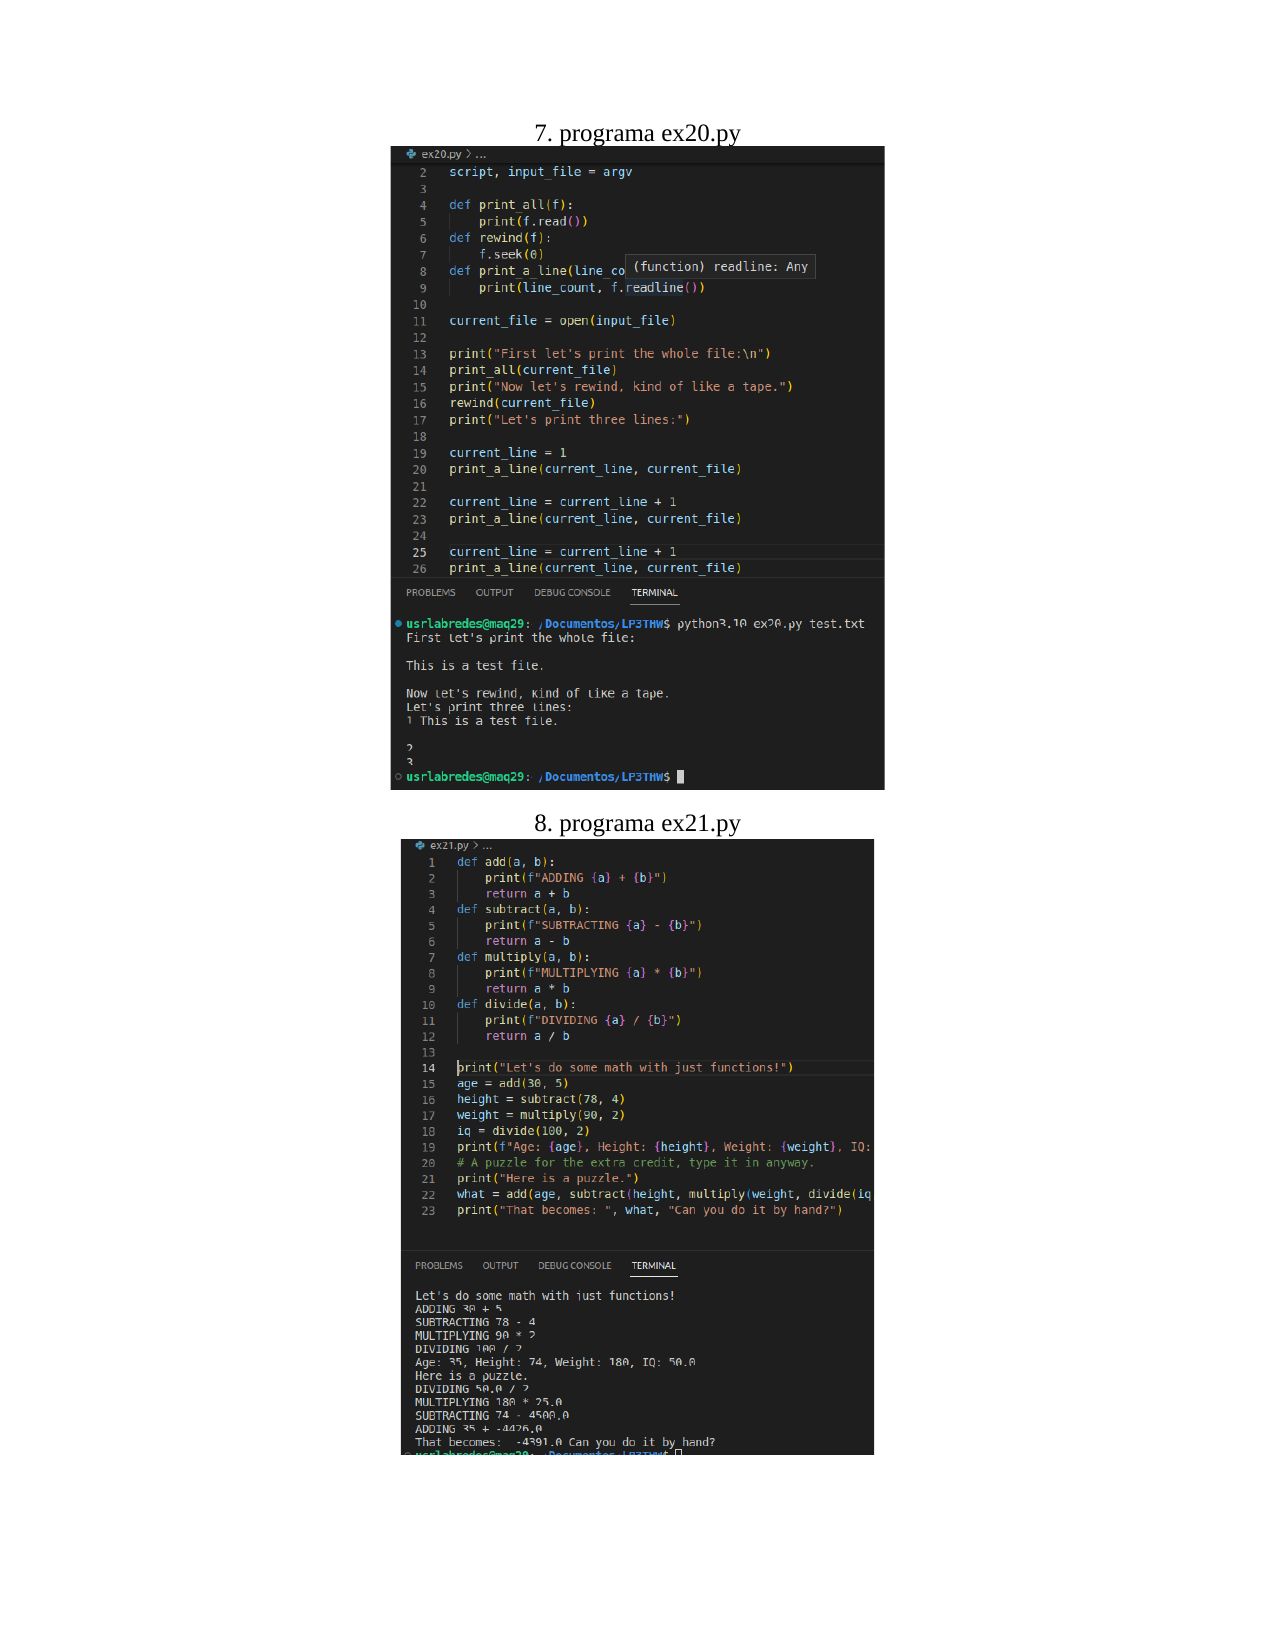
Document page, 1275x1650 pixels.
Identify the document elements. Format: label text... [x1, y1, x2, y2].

text 8. programa ex21.py [118, 808, 1157, 837]
picture [400, 839, 875, 1455]
text 7. programa ex20.py [118, 118, 1157, 147]
picture [390, 146, 885, 790]
